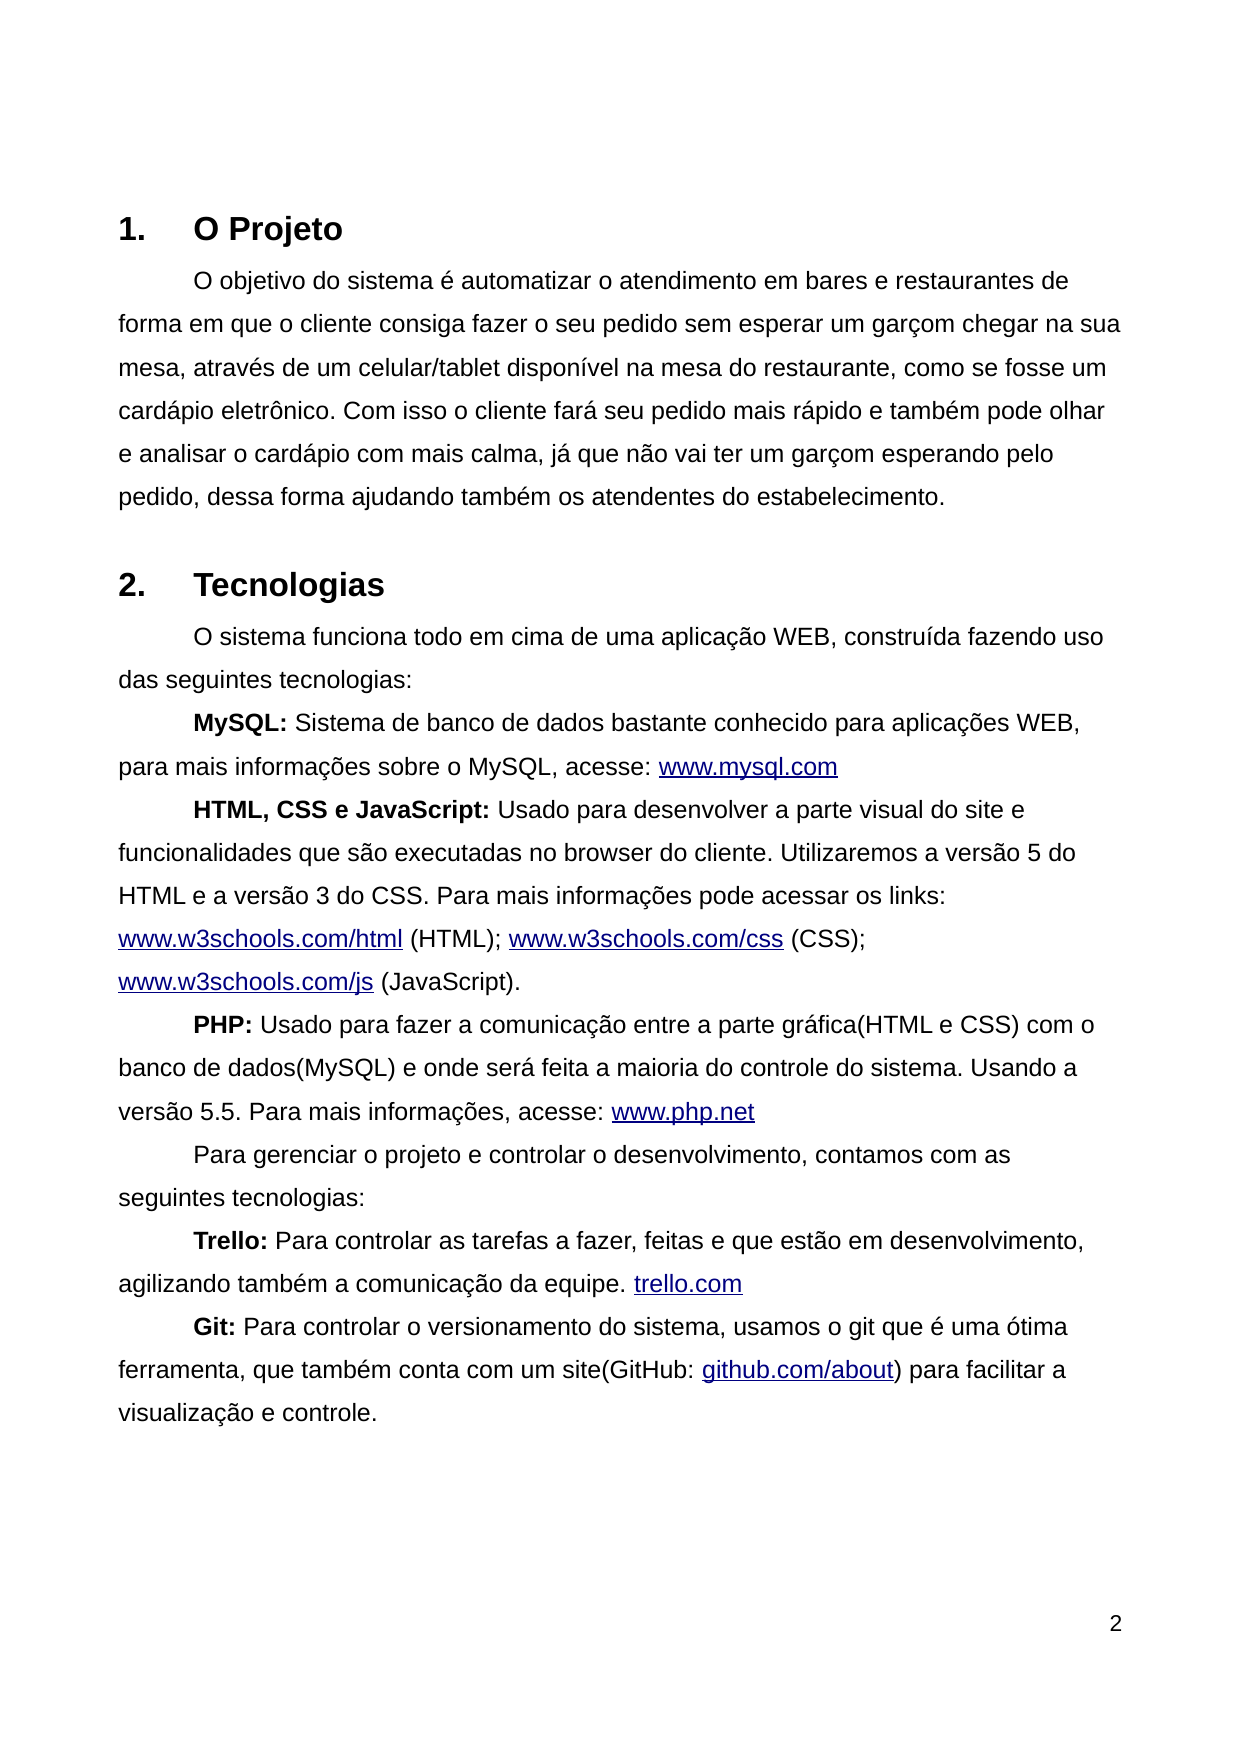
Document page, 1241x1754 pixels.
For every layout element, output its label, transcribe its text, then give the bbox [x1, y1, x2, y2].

text MySQL: Sistema de banco de dados bastante conhecido para aplicações WEB, para mais informações sobre o MySQL, acesse: www.mysql.com [118, 708, 1122, 780]
text Git: Para controlar o versionamento do sistema, usamos o git que é uma ótima ferramenta, que também conta com um site(GitHub: github.com/about) para facilitar a visualização e controle. [118, 1312, 1122, 1427]
text O sistema funciona todo em cima de uma aplicação WEB, construída fazendo uso das seguintes tecnologias: [118, 622, 1122, 694]
text O objetivo do sistema é automatizar o atendimento em bares e restaurantes de forma em que o cliente consiga fazer o seu pedido sem esperar um garçom chegar na sua mesa, através de um celular/tablet disponível na mesa do restaurante, como se fosse um cardápio eletrônico. Com isso o cliente fará seu pedido mais rápido e também pode olhar e analisar o cardápio com mais calma, já que não vai ter um garçom esperando pelo pedido, dessa forma ajudando também os atendentes do estabelecimento. [118, 266, 1122, 511]
text 1. O Projeto [118, 209, 1122, 247]
text Para gerenciar o projeto e controlar o desenvolvimento, contamos com as seguintes tecnologias: [118, 1140, 1122, 1212]
text 2. Tecnologias [118, 564, 1122, 603]
text PHP: Usado para fazer a comunicação entre a parte gráfica(HTML e CSS) com o banco de dados(MySQL) e onde será feita a maioria do controle do sistema. Usando a versão 5.5. Para mais informações, acesse: www.php.net [118, 1010, 1122, 1125]
text HTML, CSS e JavaScript: Usado para desenvolver a parte visual do site e funcionalidades que são executadas no browser do cliente. Utilizaremos a versão 5 do HTML e a versão 3 do CSS. Para mais informações pode acessar os links: www.w3schools.com/html (HTML); www.w3schools.com/css (CSS); www.w3schools.com/js (JavaScript). [118, 795, 1122, 996]
text Trello: Para controlar as tarefas a fazer, feitas e que estão em desenvolvimento, agilizando também a comunicação da equipe. trello.com [118, 1226, 1122, 1298]
